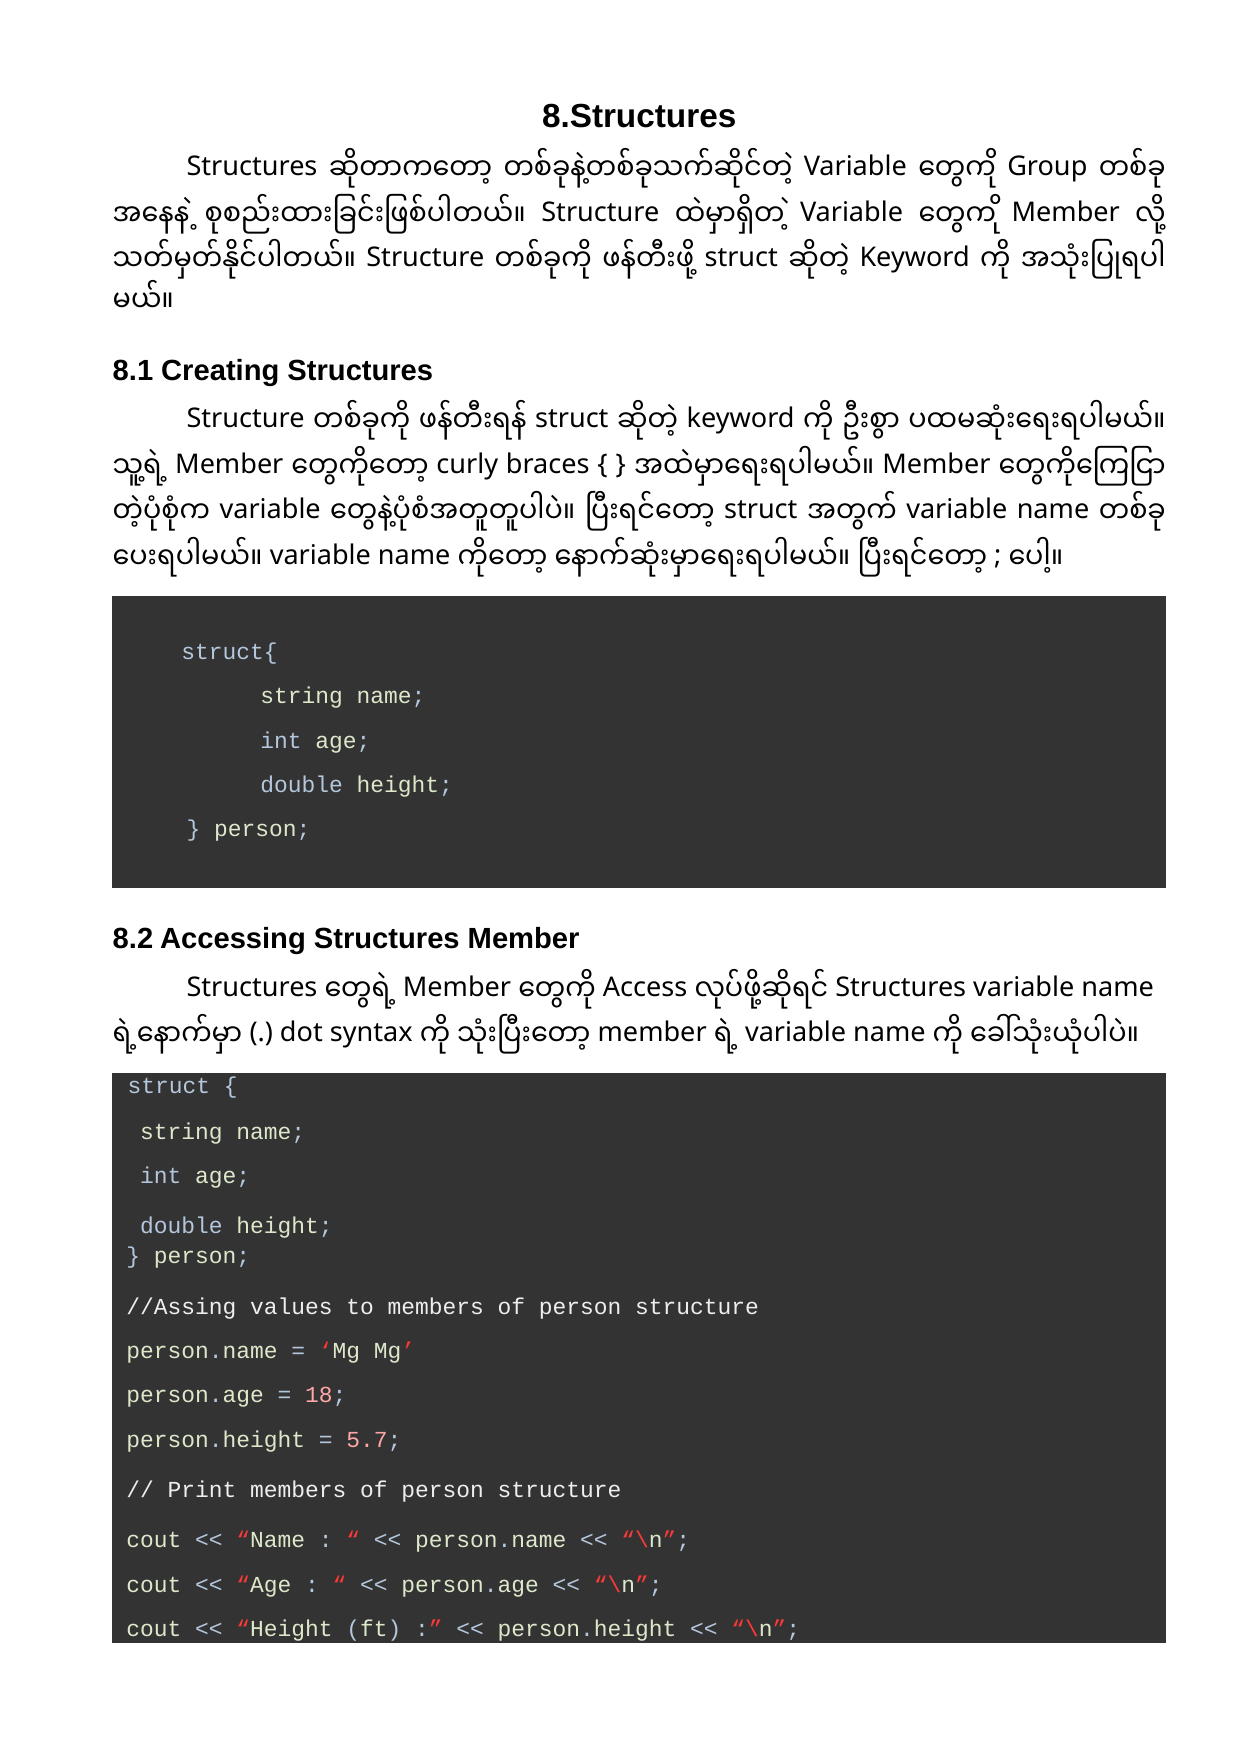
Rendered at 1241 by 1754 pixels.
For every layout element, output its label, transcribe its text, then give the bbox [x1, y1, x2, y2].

text Structures ဆိုတာကတော့ တစ်ခုနဲ့တစ်ခုသက်ဆိုင်တဲ့ Variable တွေကို Group တစ်ခုအနေနဲ့ စုစည်းထားခြင်းဖြစ်ပါတယ်။ Structure ထဲမှာရှိတဲ့ Variable တွေကို Member လို့သတ်မှတ်နိုင်ပါတယ်။ Structure တစ်ခုကို ဖန်တီးဖို့ struct ဆိုတဲ့ Keyword ကို အသုံးပြုရပါမယ်။ [112, 147, 1166, 318]
text struct{ [112, 640, 1166, 666]
text double height; [112, 773, 1166, 799]
text string name; [112, 684, 1166, 711]
text cout << “Height (ft) :” << person.height << “\n”; [112, 1617, 1166, 1643]
text string name; [112, 1120, 1166, 1146]
text int age; [112, 1164, 1166, 1191]
text person.name = ‘Mg Mg’ [112, 1339, 1166, 1365]
subtitle 8.2 Accessing Structures Member [112, 921, 1166, 954]
text int age; [112, 729, 1166, 755]
text person.age = 18; [112, 1384, 1166, 1410]
text double height; } person; [112, 1215, 1166, 1271]
text cout << “Name : “ << person.name << “\n”; [112, 1529, 1166, 1555]
subtitle 8.Structures [112, 96, 1166, 134]
text } person; [112, 818, 1166, 844]
text person.height = 5.7; [112, 1428, 1166, 1454]
text Structure တစ်ခုကို ဖန်တီးရန် struct ဆိုတဲ့ keyword ကို ဦးစွာ ပထမဆုံးရေးရပါမယ်။ သူ့ရဲ့ Member တွေကိုတော့ curly braces { } အထဲမှာရေးရပါမယ်။ Member တွေကိုကြေငြာတဲ့ပုံစုံက variable တွေနဲ့ပုံစံအတူတူပါပဲ။ ပြီးရင်တော့ struct အတွက် variable name တစ်ခုပေးရပါမယ်။ variable name ကိုတော့ နောက်ဆုံးမှာရေးရပါမယ်။ ပြီးရင်တော့ ; ပေါ့။ [112, 399, 1166, 575]
text struct { [112, 1073, 1166, 1101]
text cout << “Age : “ << person.age << “\n”; [112, 1573, 1166, 1599]
text //Assing values to members of person structure [112, 1295, 1166, 1321]
text // Print members of person structure [112, 1478, 1166, 1504]
subtitle 8.1 Creating Structures [112, 353, 1166, 386]
text Structures တွေရဲ့ Member တွေကို Access လုပ်ဖို့ဆိုရင် Structures variable name ရဲ့နောက်မှာ (.) dot syntax ကို သုံးပြီးတော့ member ရဲ့ variable name ကို ခေါ်သုံးယုံပါပဲ။ [112, 967, 1166, 1053]
